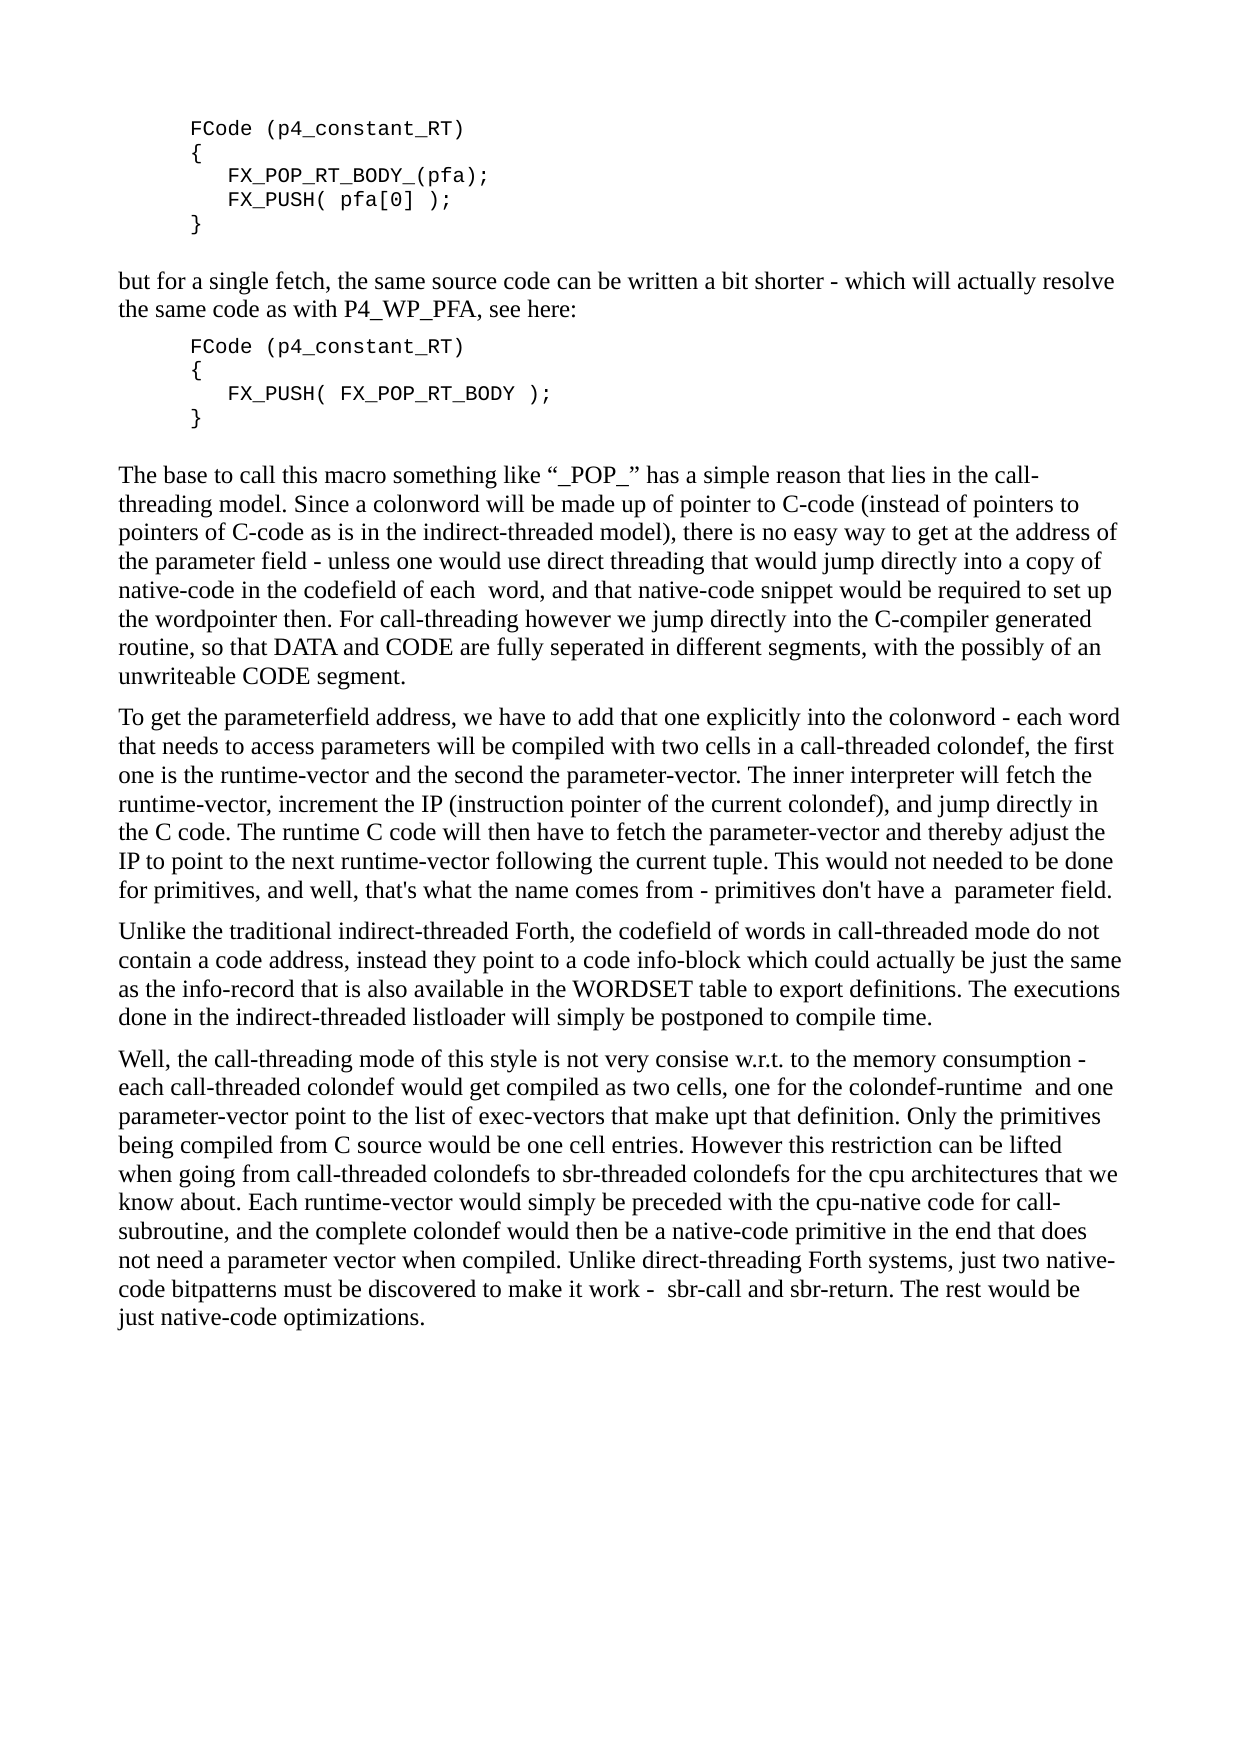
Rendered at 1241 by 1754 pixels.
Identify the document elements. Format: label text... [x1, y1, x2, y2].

text Well, the call-threading mode of this style is not very consise w.r.t. to the memory consumption - each call-threaded colondef would get compiled as two cells, one for the colondef-runtime and one parameter-vector point to the list of exec-vectors that make upt that definition. Only the primitives being compiled from C source would be one cell entries. However this restriction can be lifted when going from call-threaded colondefs to sbr-threaded colondefs for the cpu architectures that we know about. Each runtime-vector would simply be preceded with the cpu-native code for call-subroutine, and the complete colondef would then be a native-code primitive in the end that does not need a parameter vector when compiled. Unlike direct-threading Forth systems, just two native-code bitpatterns must be discovered to make it work - sbr-call and sbr-return. The rest would be just native-code optimizations. [118, 1044, 1122, 1331]
text The base to call this macro something like “_POP_” has a simple reason that lies in the call-threading model. Since a colonword will be made up of pointer to C-code (instead of pointers to pointers of C-code as is in the indirect-threaded model), there is no easy way to get at the address of the parameter field - unless one would use direct threading that would jump directly into a copy of native-code in the codefield of each word, and that native-code snippet would be required to set up the wordpointer then. For call-threading however we jump directly into the C-compiler generated routine, so that DATA and CODE are fully seperated in different segments, with the possibly of an unwriteable CODE segment. [118, 460, 1122, 690]
text but for a single fetch, the same source code can be written a bit shorter - which will actually resolve the same code as with P4_WP_PFA, see here: [118, 266, 1122, 323]
text To get the parameterfield address, we have to add that one explicitly into the colonword - each word that needs to access parameters will be compiled with two cells in a call-threaded colondef, the first one is the runtime-vector and the second the parameter-vector. The inner interpreter will fetch the runtime-vector, increment the IP (instruction pointer of the current colondef), and jump directly in the C code. The runtime C code will then have to fetch the parameter-vector and thereby adjust the IP to point to the next runtime-vector following the current tuple. This would not needed to be done for primitives, and well, that's what the name comes from - primitives don't have a parameter field. [118, 702, 1122, 904]
text FCode (p4_constant_RT) { FX_PUSH( FX_POP_RT_BODY ); } [177, 336, 1063, 430]
text Unlike the traditional indirect-threaded Forth, the codefield of words in call-threaded mode do not contain a code address, instead they point to a code info-block which could actually be just the same as the info-record that is also available in the WORDSET table to export definitions. The executions done in the indirect-threaded listloader will simply be postponed to compile time. [118, 916, 1122, 1031]
text FCode (p4_constant_RT) { FX_POP_RT_BODY_(pfa); FX_PUSH( pfa[0] ); } [177, 118, 1063, 236]
